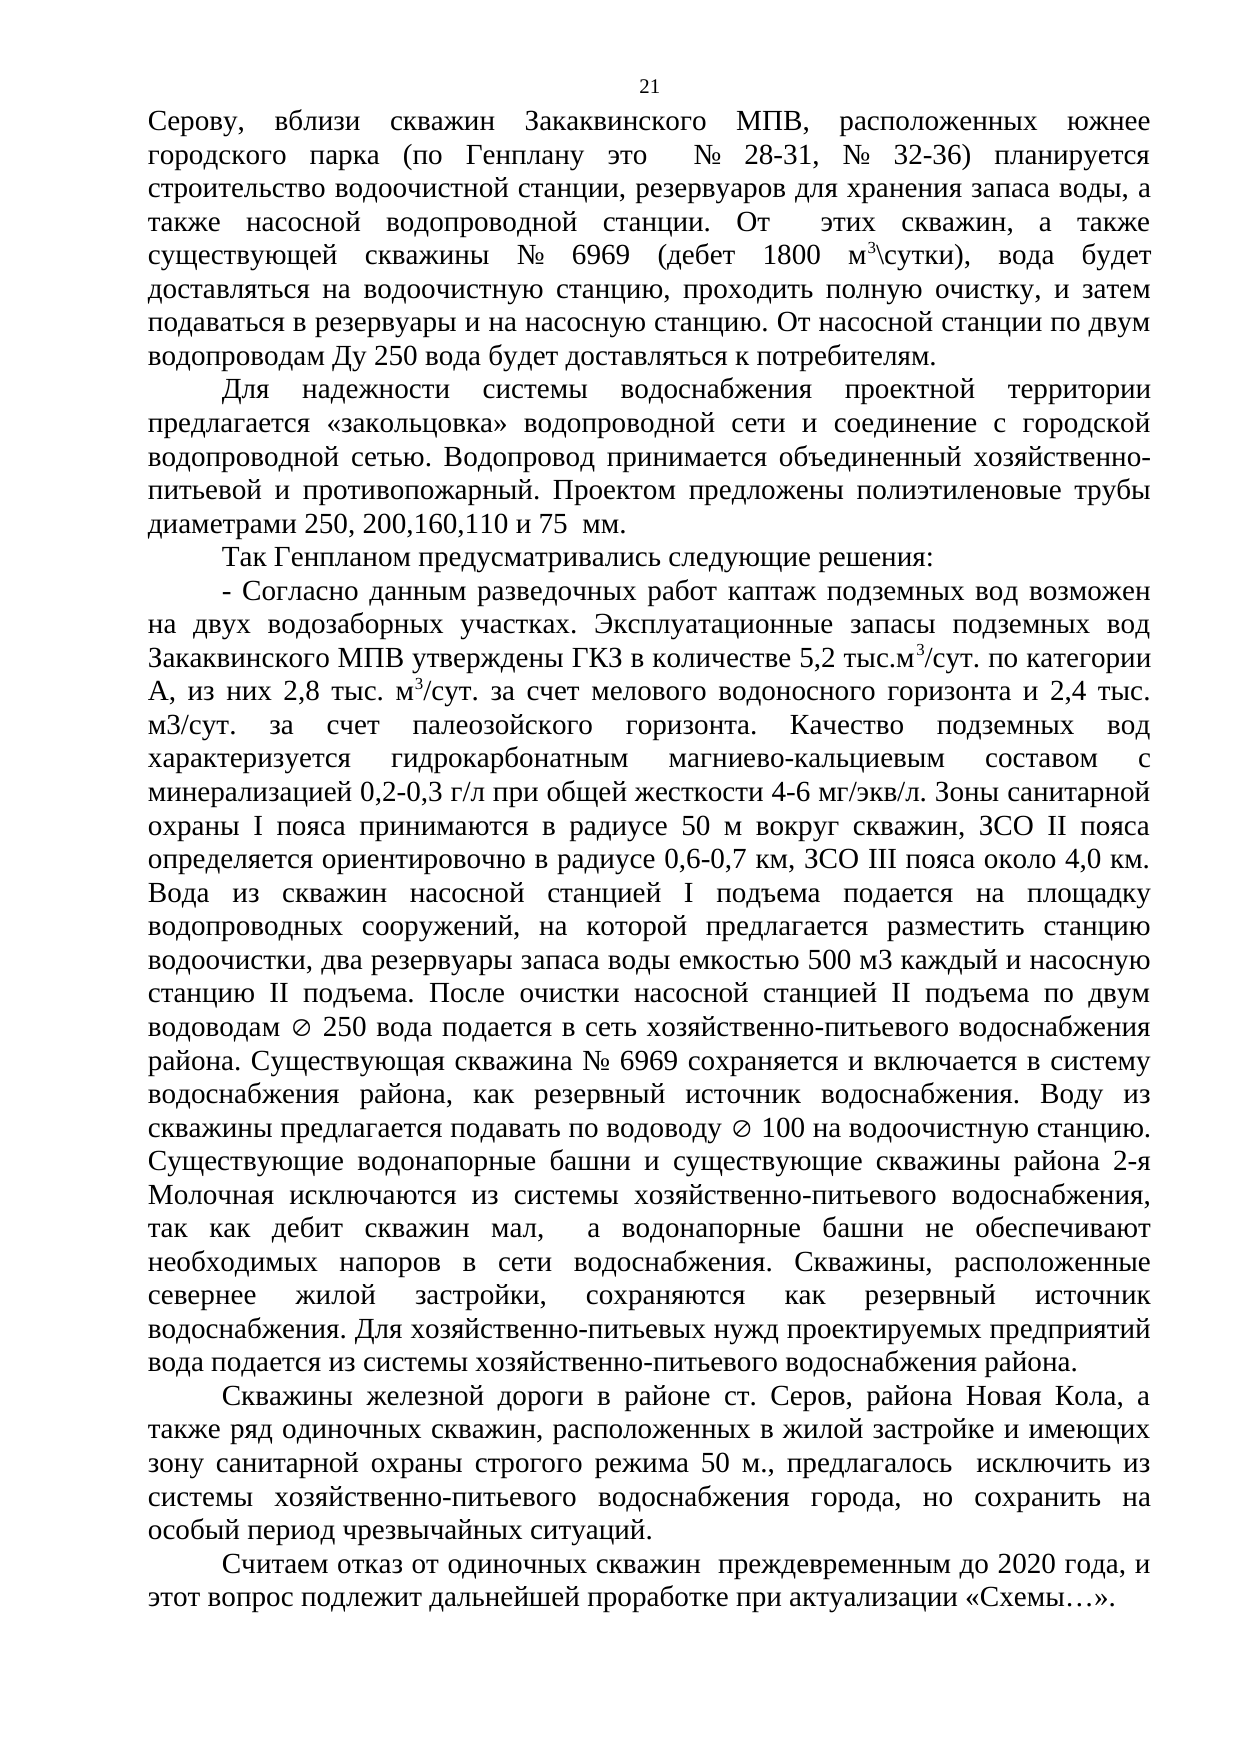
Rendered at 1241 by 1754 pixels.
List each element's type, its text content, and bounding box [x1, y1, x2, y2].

text Так Генпланом предусматривались следующие решения: [148, 539, 1152, 573]
text - Согласно данным разведочных работ каптаж подземных вод возможен на двух водозаборных участках. Эксплуатационные запасы подземных вод Закаквинского МПВ утверждены ГКЗ в количестве 5,2 тыс.м3/сут. по категории А, из них 2,8 тыс. м3/сут. за счет мелового водоносного горизонта и 2,4 тыс. м3/сут. за счет палеозойского горизонта. Качество подземных вод характеризуется гидрокарбонатным магниево-кальциевым составом с минерализацией 0,2-0,3 г/л при общей жесткости 4-6 мг/экв/л. Зоны санитарной охраны I пояса принимаются в радиусе 50 м вокруг скважин, ЗСО II пояса определяется ориентировочно в радиусе 0,6-0,7 км, ЗСО III пояса около 4,0 км. Вода из скважин насосной станцией I подъема подается на площадку водопроводных сооружений, на которой предлагается разместить станцию водоочистки, два резервуары запаса воды емкостью 500 м3 каждый и насосную станцию II подъема. После очистки насосной станцией II подъема по двум водоводам  250 вода подается в сеть хозяйственно-питьевого водоснабжения района. Существующая скважина № 6969 сохраняется и включается в систему водоснабжения района, как резервный источник водоснабжения. Воду из скважины предлагается подавать по водоводу  100 на водоочистную станцию. Существующие водонапорные башни и существующие скважины района 2-я Молочная исключаются из системы хозяйственно-питьевого водоснабжения, так как дебит скважин мал, а водонапорные башни не обеспечивают необходимых напоров в сети водоснабжения. Скважины, расположенные севернее жилой застройки, сохраняются как резервный источник водоснабжения. Для хозяйственно-питьевых нужд проектируемых предприятий вода подается из системы хозяйственно-питьевого водоснабжения района. [148, 573, 1152, 1378]
text Серову, вблизи скважин Закаквинского МПВ, расположенных южнее городского парка (по Генплану это № 28-31, № 32-36) планируется строительство водоочистной станции, резервуаров для хранения запаса воды, а также насосной водопроводной станции. От этих скважин, а также существующей скважины № 6969 (дебет 1800 м3\сутки), вода будет доставляться на водоочистную станцию, проходить полную очистку, и затем подаваться в резервуары и на насосную станцию. От насосной станции по двум водопроводам Ду 250 вода будет доставляться к потребителям. [148, 103, 1152, 372]
text Считаем отказ от одиночных скважин преждевременным до 2020 года, и этот вопрос подлежит дальнейшей проработке при актуализации «Схемы…». [148, 1546, 1152, 1613]
text Скважины железной дороги в районе ст. Серов, района Новая Кола, а также ряд одиночных скважин, расположенных в жилой застройке и имеющих зону санитарной охраны строгого режима 50 м., предлагалось исключить из системы хозяйственно-питьевого водоснабжения города, но сохранить на особый период чрезвычайных ситуаций. [148, 1378, 1152, 1546]
text Для надежности системы водоснабжения проектной территории предлагается «закольцовка» водопроводной сети и соединение с городской водопроводной сетью. Водопровод принимается объединенный хозяйственно-питьевой и противопожарный. Проектом предложены полиэтиленовые трубы диаметрами 250, 200,160,110 и 75 мм. [148, 372, 1152, 539]
